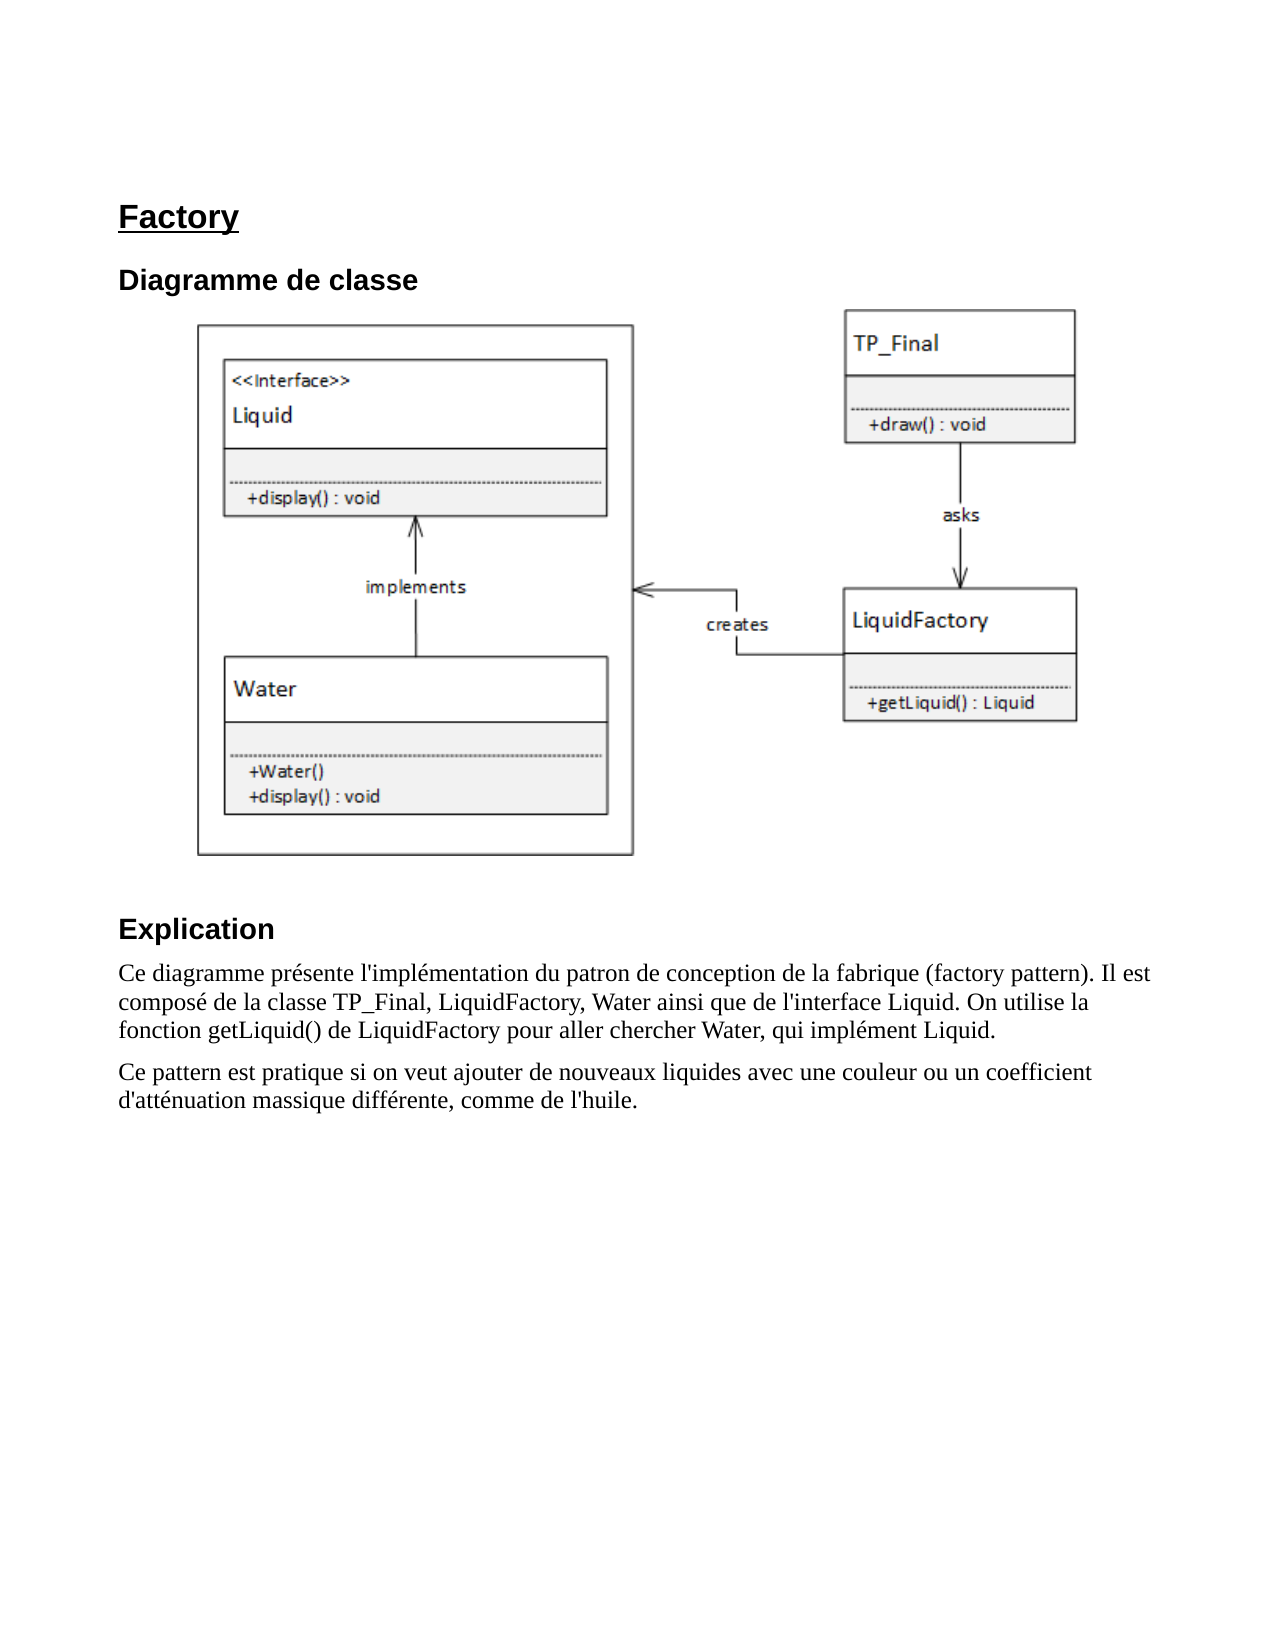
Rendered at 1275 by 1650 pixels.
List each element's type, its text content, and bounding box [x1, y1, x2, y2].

text Ce diagramme présente l'implémentation du patron de conception de la fabrique (factory pattern). Il est composé de la classe TP_Final, LiquidFactory, Water ainsi que de l'interface Liquid. On utilise la fonction getLiquid() de LiquidFactory pour aller chercher Water, qui implément Liquid. [118, 958, 1157, 1044]
picture [196, 309, 1079, 856]
text Ce pattern est pratique si on veut ajouter de nouveaux liquides avec une couleur ou un coefficient d'atténuation massique différente, comme de l'huile. [118, 1057, 1157, 1114]
subtitle Explication [118, 912, 1157, 946]
subtitle Factory [118, 197, 1157, 236]
subtitle Diagramme de classe [118, 263, 1157, 297]
